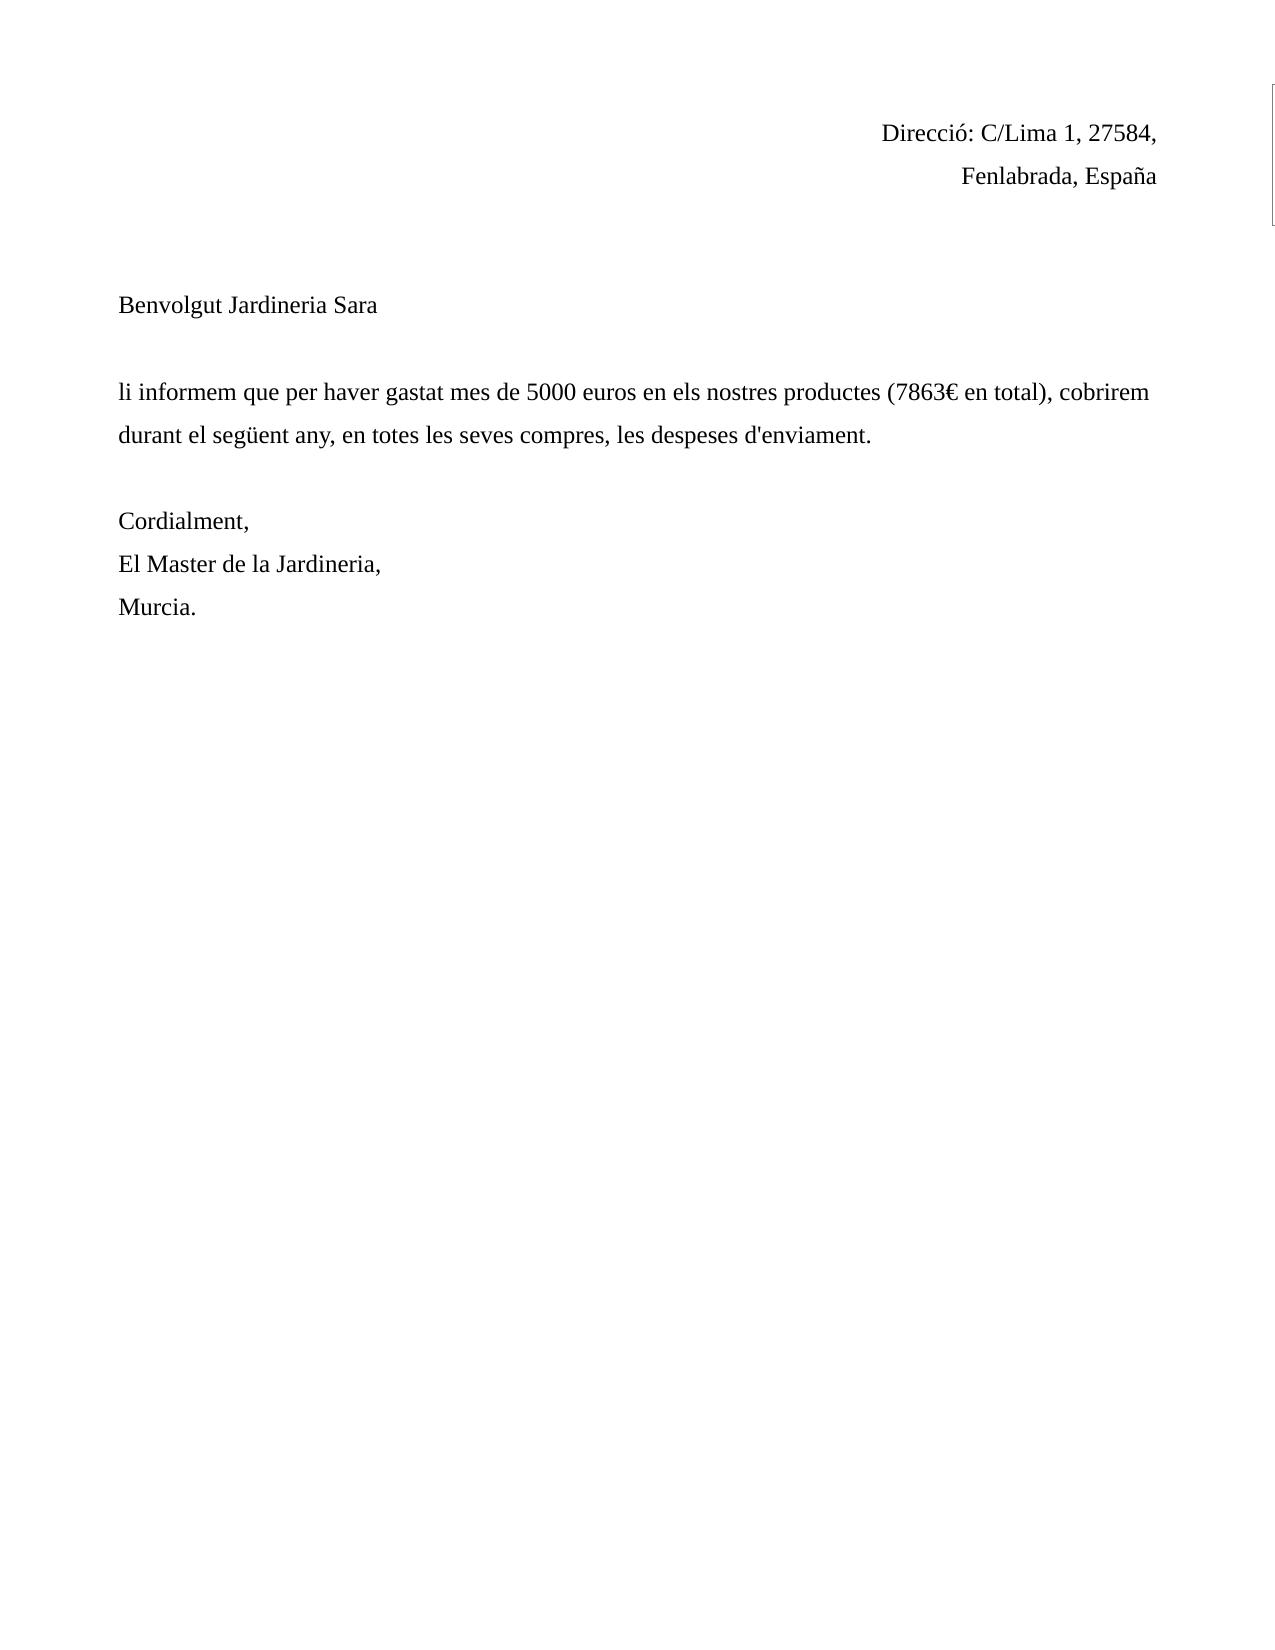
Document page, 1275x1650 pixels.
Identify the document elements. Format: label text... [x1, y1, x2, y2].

text Cordialment, [118, 506, 1157, 535]
text Benvolgut Jardineria Sara [118, 291, 1157, 319]
text Direcció: C/Lima 1, 27584, [118, 118, 1157, 147]
text li informem que per haver gastat mes de 5000 euros en els nostres productes (7863€ en total), cobrirem durant el següent any, en totes les seves compres, les despeses d'enviament. [118, 377, 1157, 449]
text El Master de la Jardineria, [118, 549, 1157, 578]
text Fenlabrada, España [118, 161, 1157, 190]
text Murcia. [118, 592, 1157, 621]
